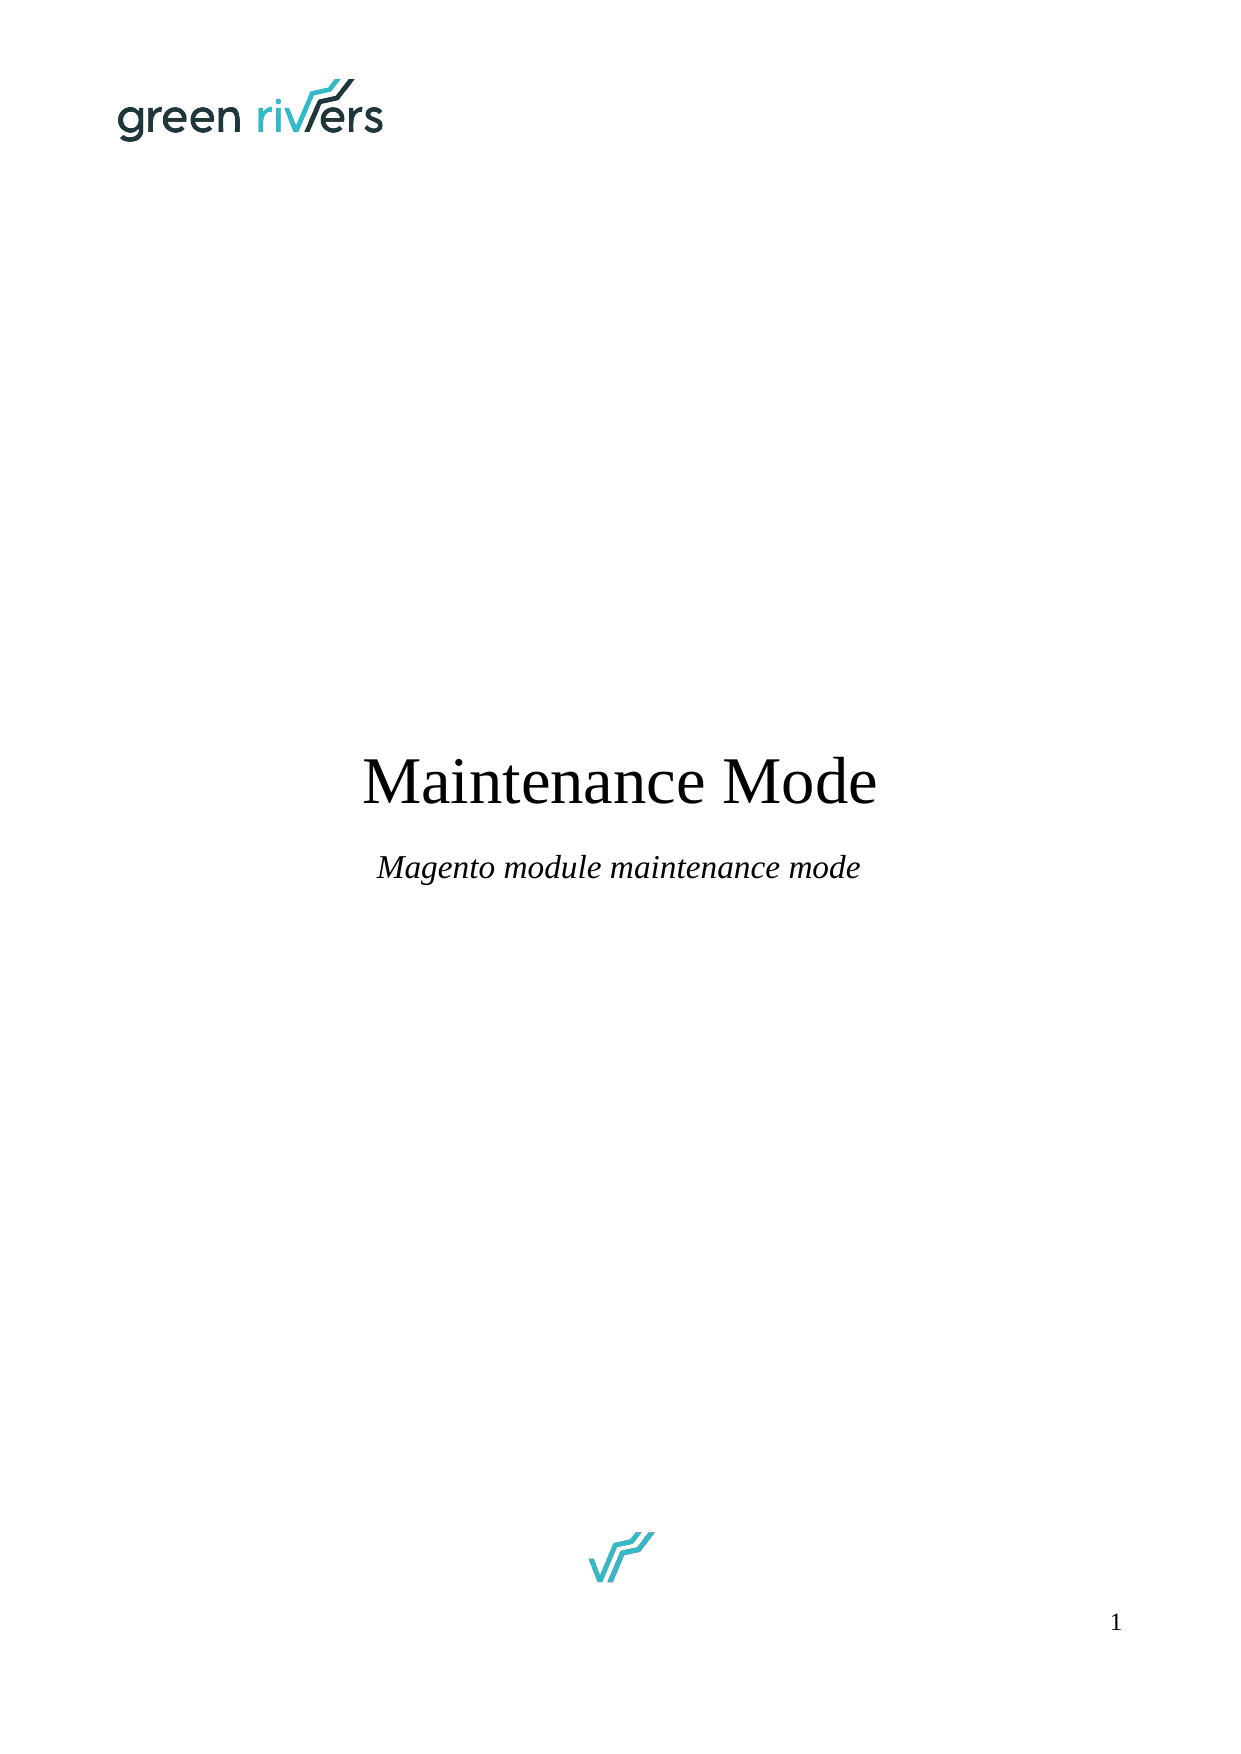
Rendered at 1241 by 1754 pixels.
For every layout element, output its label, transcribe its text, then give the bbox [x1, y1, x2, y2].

text Maintenance Mode [118, 742, 1122, 818]
picture [118, 79, 383, 142]
picture [584, 1520, 656, 1592]
text Magento module maintenance mode [118, 847, 1122, 886]
